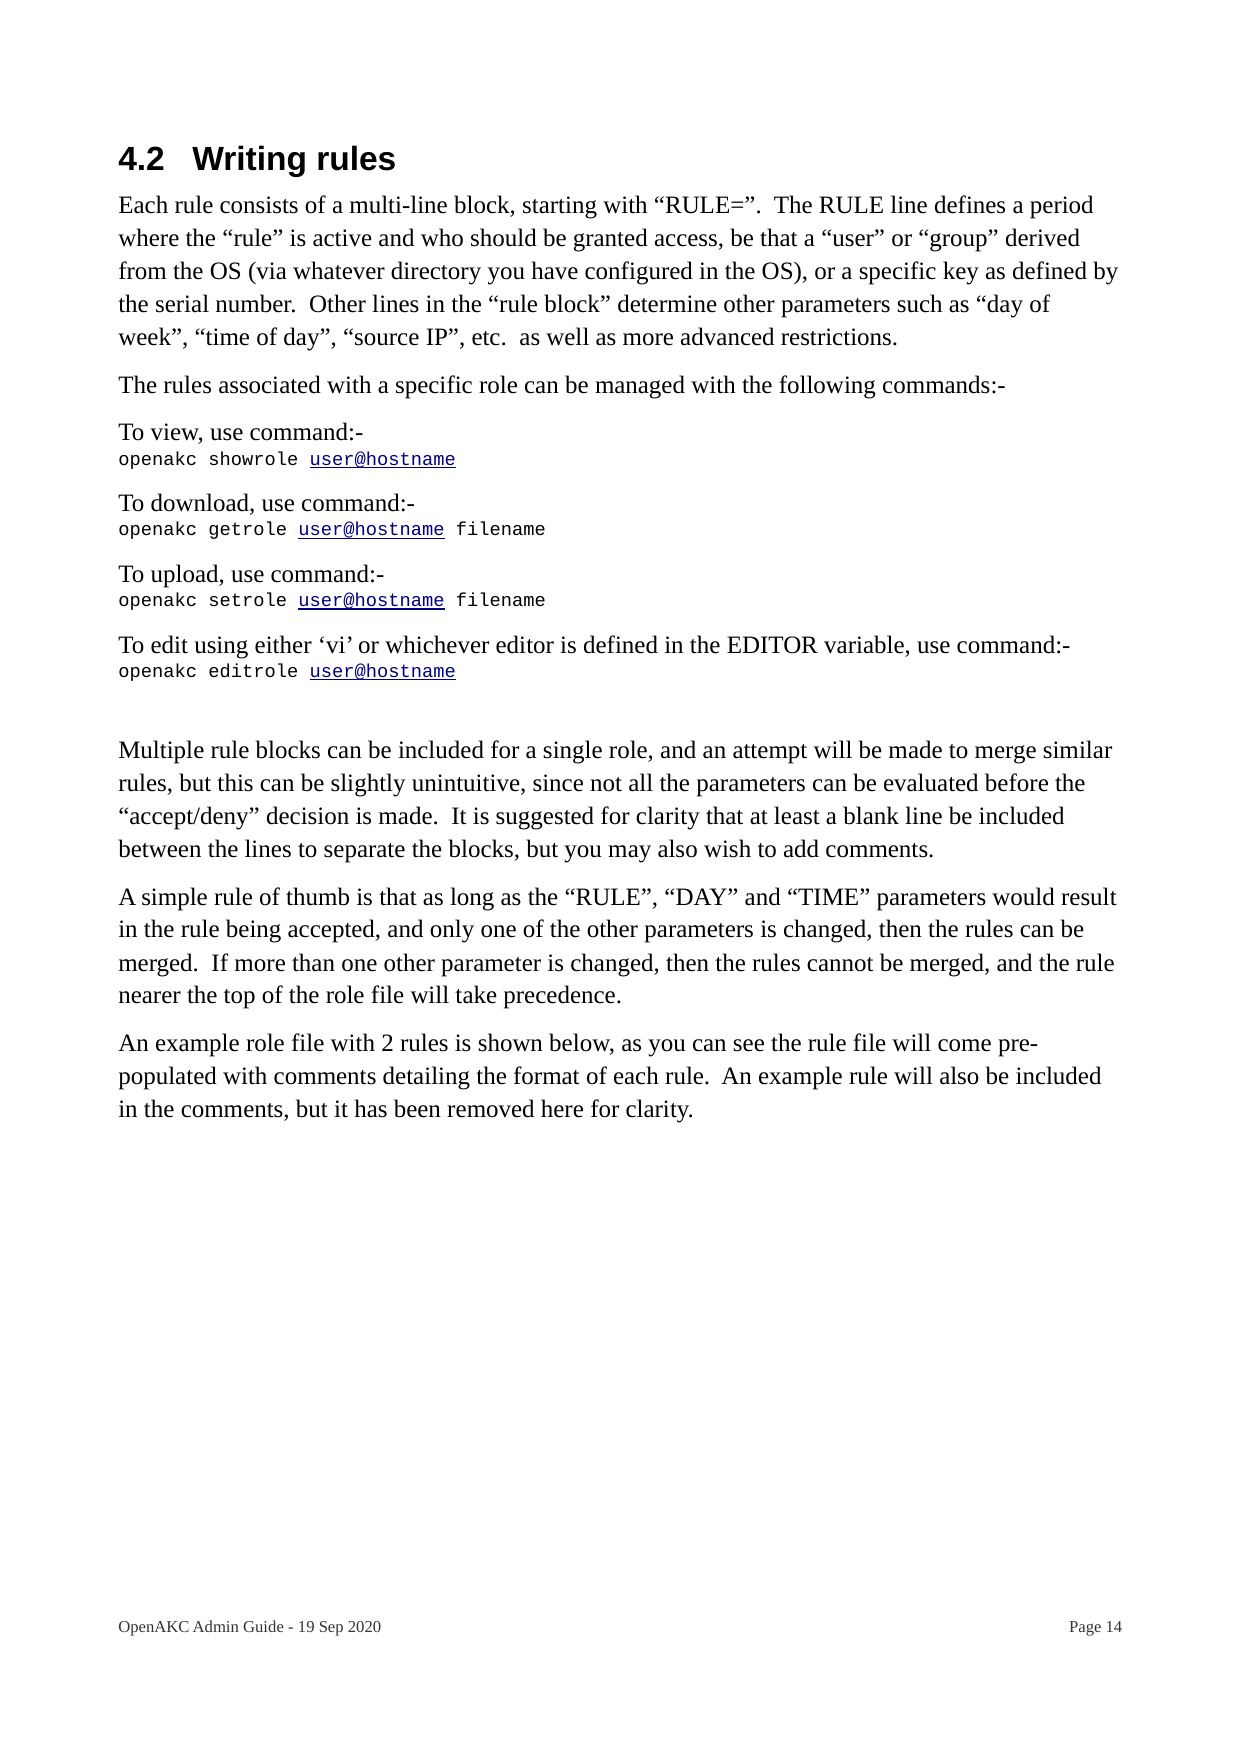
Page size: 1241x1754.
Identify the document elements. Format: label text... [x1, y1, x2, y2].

text To edit using either ‘vi’ or whichever editor is defined in the EDITOR variable, use command:- openakc editrole user@hostname [118, 630, 1122, 716]
text Multiple rule blocks can be included for a single role, and an attempt will be made to merge similar rules, but this can be slightly unintuitive, since not all the parameters can be evaluated before the “accept/deny” decision is made. It is suggested for clarity that at least a blank line be included between the lines to separate the blocks, but you may also wish to add comments. [118, 735, 1122, 863]
text To view, use command:- openakc showrole user@hostname [118, 417, 1122, 471]
text To upload, use command:- openakc setrole user@hostname filename [118, 559, 1122, 612]
text A simple rule of thumb is that as long as the “RULE”, “DAY” and “TIME” parameters would result in the rule being accepted, and only one of the other parameters is changed, then the rules can be merged. If more than one other parameter is changed, then the rules cannot be merged, and the rule nearer the top of the role file will take precedence. [118, 882, 1122, 1009]
text Each rule consists of a multi-line block, starting with “RULE=”. The RULE line defines a period where the “rule” is active and who should be granted access, be that a “user” or “group” derived from the OS (via whatever directory you have configured in the OS), or a specific key as defined by the serial number. Other lines in the “rule block” determine other parameters such as “day of week”, “time of day”, “source IP”, etc. as well as more advanced restrictions. [118, 190, 1122, 351]
text The rules associated with a specific role can be managed with the following commands:- [118, 370, 1122, 398]
text To download, use command:- openakc getrole user@hostname filename [118, 488, 1122, 541]
text An example role file with 2 rules is shown below, as you can see the rule file will come pre-populated with comments detailing the format of each rule. An example rule will also be included in the comments, but it has been removed here for clarity. [118, 1028, 1122, 1123]
subtitle 4.2 Writing rules [118, 139, 1122, 178]
